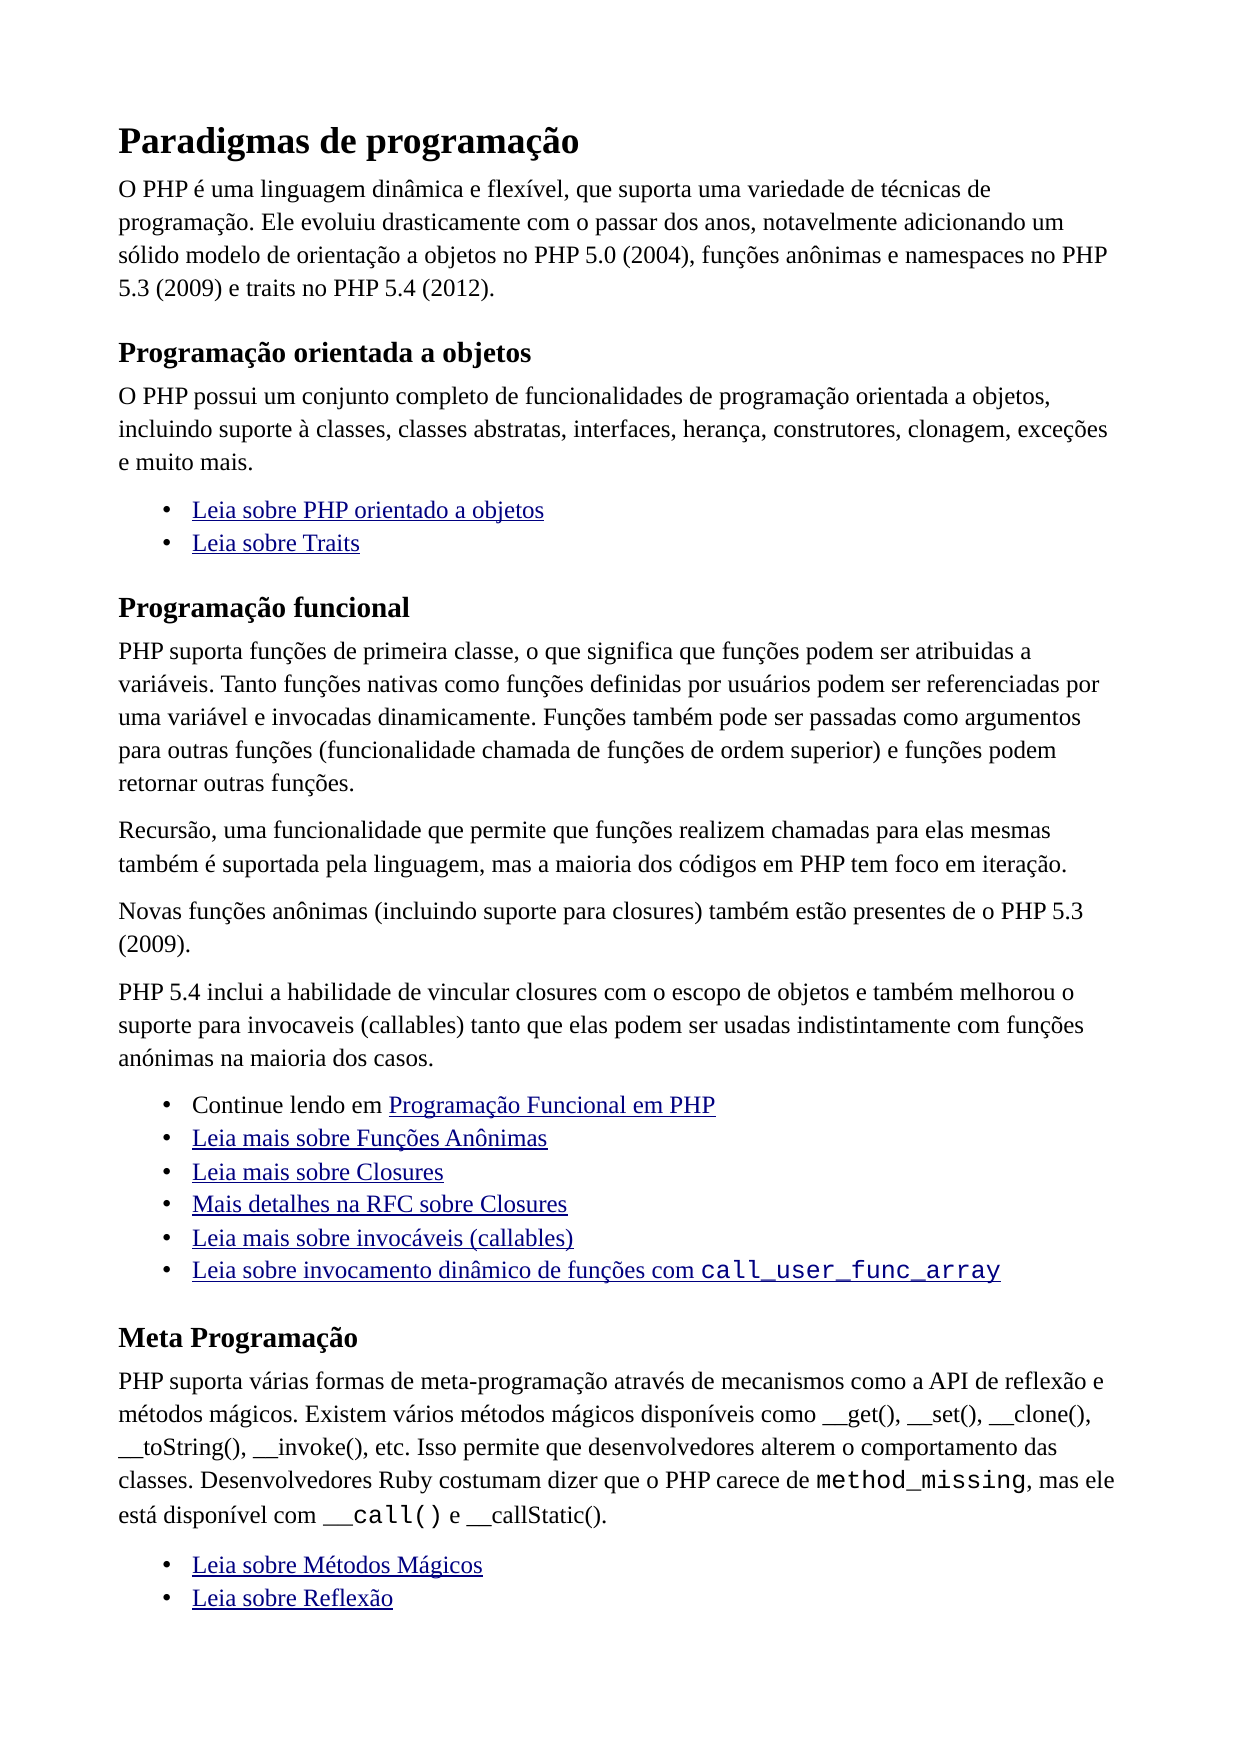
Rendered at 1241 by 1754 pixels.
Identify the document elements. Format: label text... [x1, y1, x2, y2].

list Leia mais sobre invocáveis (callables) [162, 1223, 1122, 1251]
list Leia sobre invocamento dinâmico de funções com call_user_func_array [162, 1256, 1122, 1286]
text O PHP possui um conjunto completo de funcionalidades de programação orientada a objetos, incluindo suporte à classes, classes abstratas, interfaces, herança, construtores, clonagem, exceções e muito mais. [118, 381, 1122, 476]
subtitle Programação orientada a objetos [118, 335, 1122, 368]
list Leia sobre PHP orientado a objetos [162, 495, 1122, 523]
list Leia sobre Reflexão [162, 1583, 1122, 1612]
text Novas funções anônimas (incluindo suporte para closures) também estão presentes de o PHP 5.3 (2009). [118, 896, 1122, 958]
list Mais detalhes na RFC sobre Closures [162, 1189, 1122, 1218]
list Leia sobre Traits [162, 528, 1122, 556]
subtitle Paradigmas de programação [118, 118, 1122, 161]
subtitle Programação funcional [118, 590, 1122, 623]
text PHP suporta funções de primeira classe, o que significa que funções podem ser atribuidas a variáveis. Tanto funções nativas como funções definidas por usuários podem ser referenciadas por uma variável e invocadas dinamicamente. Funções também pode ser passadas como argumentos para outras funções (funcionalidade chamada de funções de ordem superior) e funções podem retornar outras funções. [118, 636, 1122, 797]
text PHP suporta várias formas de meta-programação através de mecanismos como a API de reflexão e métodos mágicos. Existem vários métodos mágicos disponíveis como __get(), __set(), __clone(), __toString(), __invoke(), etc. Isso permite que desenvolvedores alterem o comportamento das classes. Desenvolvedores Ruby costumam dizer que o PHP carece de method_missing, mas ele está disponível com __call() e __callStatic(). [118, 1366, 1122, 1531]
text PHP 5.4 inclui a habilidade de vincular closures com o escopo de objetos e também melhorou o suporte para invocaveis (callables) tanto que elas podem ser usadas indistintamente com funções anónimas na maioria dos casos. [118, 977, 1122, 1072]
list Leia mais sobre Closures [162, 1157, 1122, 1185]
list Leia sobre Métodos Mágicos [162, 1550, 1122, 1579]
list Leia mais sobre Funções Anônimas [162, 1123, 1122, 1152]
text Recursão, uma funcionalidade que permite que funções realizem chamadas para elas mesmas também é suportada pela linguagem, mas a maioria dos códigos em PHP tem foco em iteração. [118, 816, 1122, 877]
text O PHP é uma linguagem dinâmica e flexível, que suporta uma variedade de técnicas de programação. Ele evoluiu drasticamente com o passar dos anos, notavelmente adicionando um sólido modelo de orientação a objetos no PHP 5.0 (2004), funções anônimas e namespaces no PHP 5.3 (2009) e traits no PHP 5.4 (2012). [118, 174, 1122, 302]
list Continue lendo em Programação Funcional em PHP [162, 1091, 1122, 1119]
subtitle Meta Programação [118, 1320, 1122, 1354]
